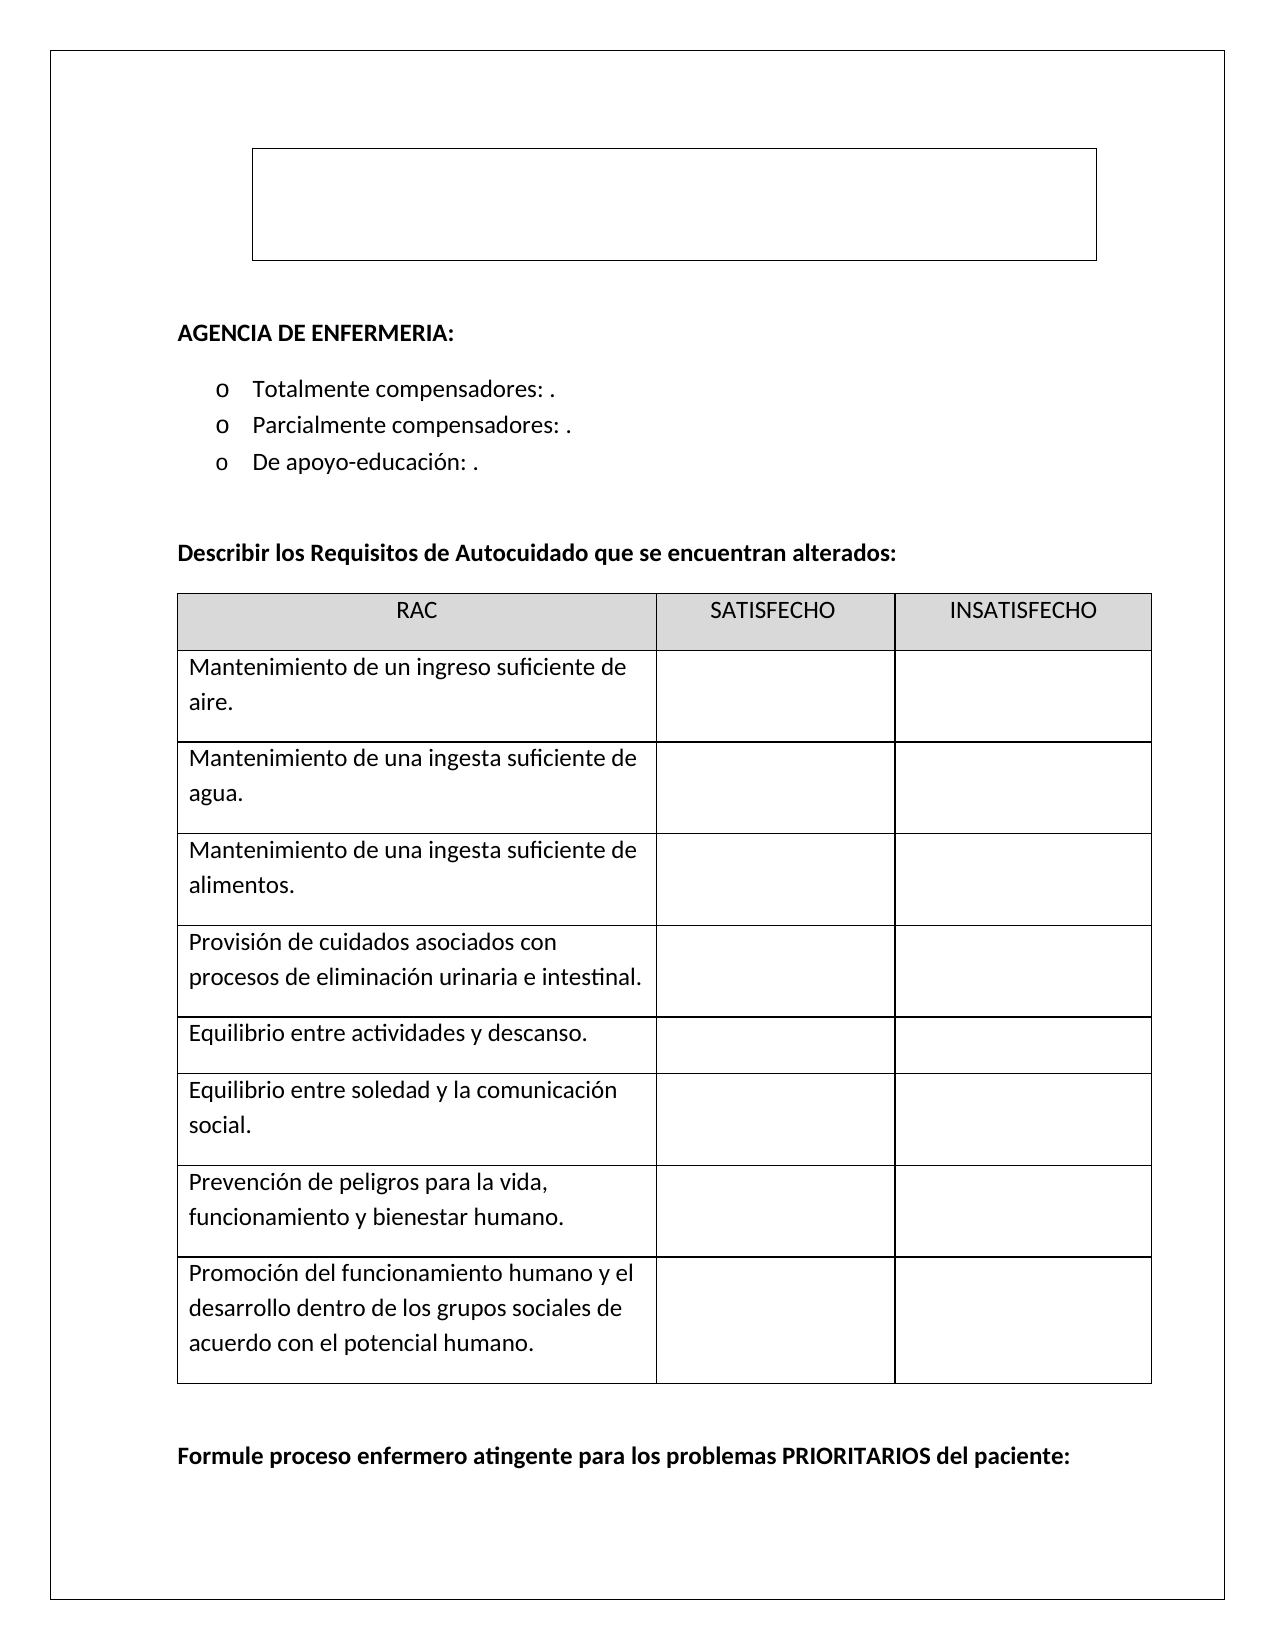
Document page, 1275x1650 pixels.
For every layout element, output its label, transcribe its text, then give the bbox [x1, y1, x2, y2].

list Totalmente compensadores: . [215, 373, 1098, 404]
table_cell [896, 926, 1151, 1016]
table_cell [657, 1166, 894, 1256]
text AGENCIA DE ENFERMERIA: [177, 317, 1098, 347]
table_header SATISFECHO [657, 594, 894, 650]
table_cell [896, 834, 1151, 925]
list De apoyo-educación: . [215, 446, 1098, 477]
table_cell Equilibrio entre actividades y descanso. [178, 1018, 656, 1073]
table_cell Provisión de cuidados asociados con procesos de eliminación urinaria e intestinal. [178, 926, 656, 1016]
table_cell [896, 1166, 1151, 1256]
table_cell [896, 651, 1151, 741]
table_cell [896, 1074, 1151, 1165]
table_cell [657, 1018, 894, 1073]
table_cell [896, 1258, 1151, 1383]
table_cell Equilibrio entre soledad y la comunicación social. [178, 1074, 656, 1165]
table_cell Prevención de peligros para la vida, funcionamiento y bienestar humano. [178, 1166, 656, 1256]
table_header [253, 149, 1096, 260]
table_cell Promoción del funcionamiento humano y el desarrollo dentro de los grupos sociales de acuerdo con el potencial humano. [178, 1258, 656, 1383]
table_cell Mantenimiento de una ingesta suficiente de alimentos. [178, 834, 656, 925]
text Describir los Requisitos de Autocuidado que se encuentran alterados: [177, 537, 1098, 568]
table_cell [657, 1258, 894, 1383]
table_cell [657, 743, 894, 833]
table_cell Mantenimiento de una ingesta suficiente de agua. [178, 743, 656, 833]
text Formule proceso enfermero atingente para los problemas PRIORITARIOS del paciente: [177, 1440, 1098, 1471]
table_cell [657, 651, 894, 741]
table_cell [657, 834, 894, 925]
table_cell [896, 1018, 1151, 1073]
table_cell [896, 743, 1151, 833]
table_cell [657, 1074, 894, 1165]
table_header INSATISFECHO [896, 594, 1151, 650]
table_header RAC [178, 594, 656, 650]
table_cell Mantenimiento de un ingreso suficiente de aire. [178, 651, 656, 741]
table_cell [657, 926, 894, 1016]
list Parcialmente compensadores: . [215, 409, 1098, 441]
